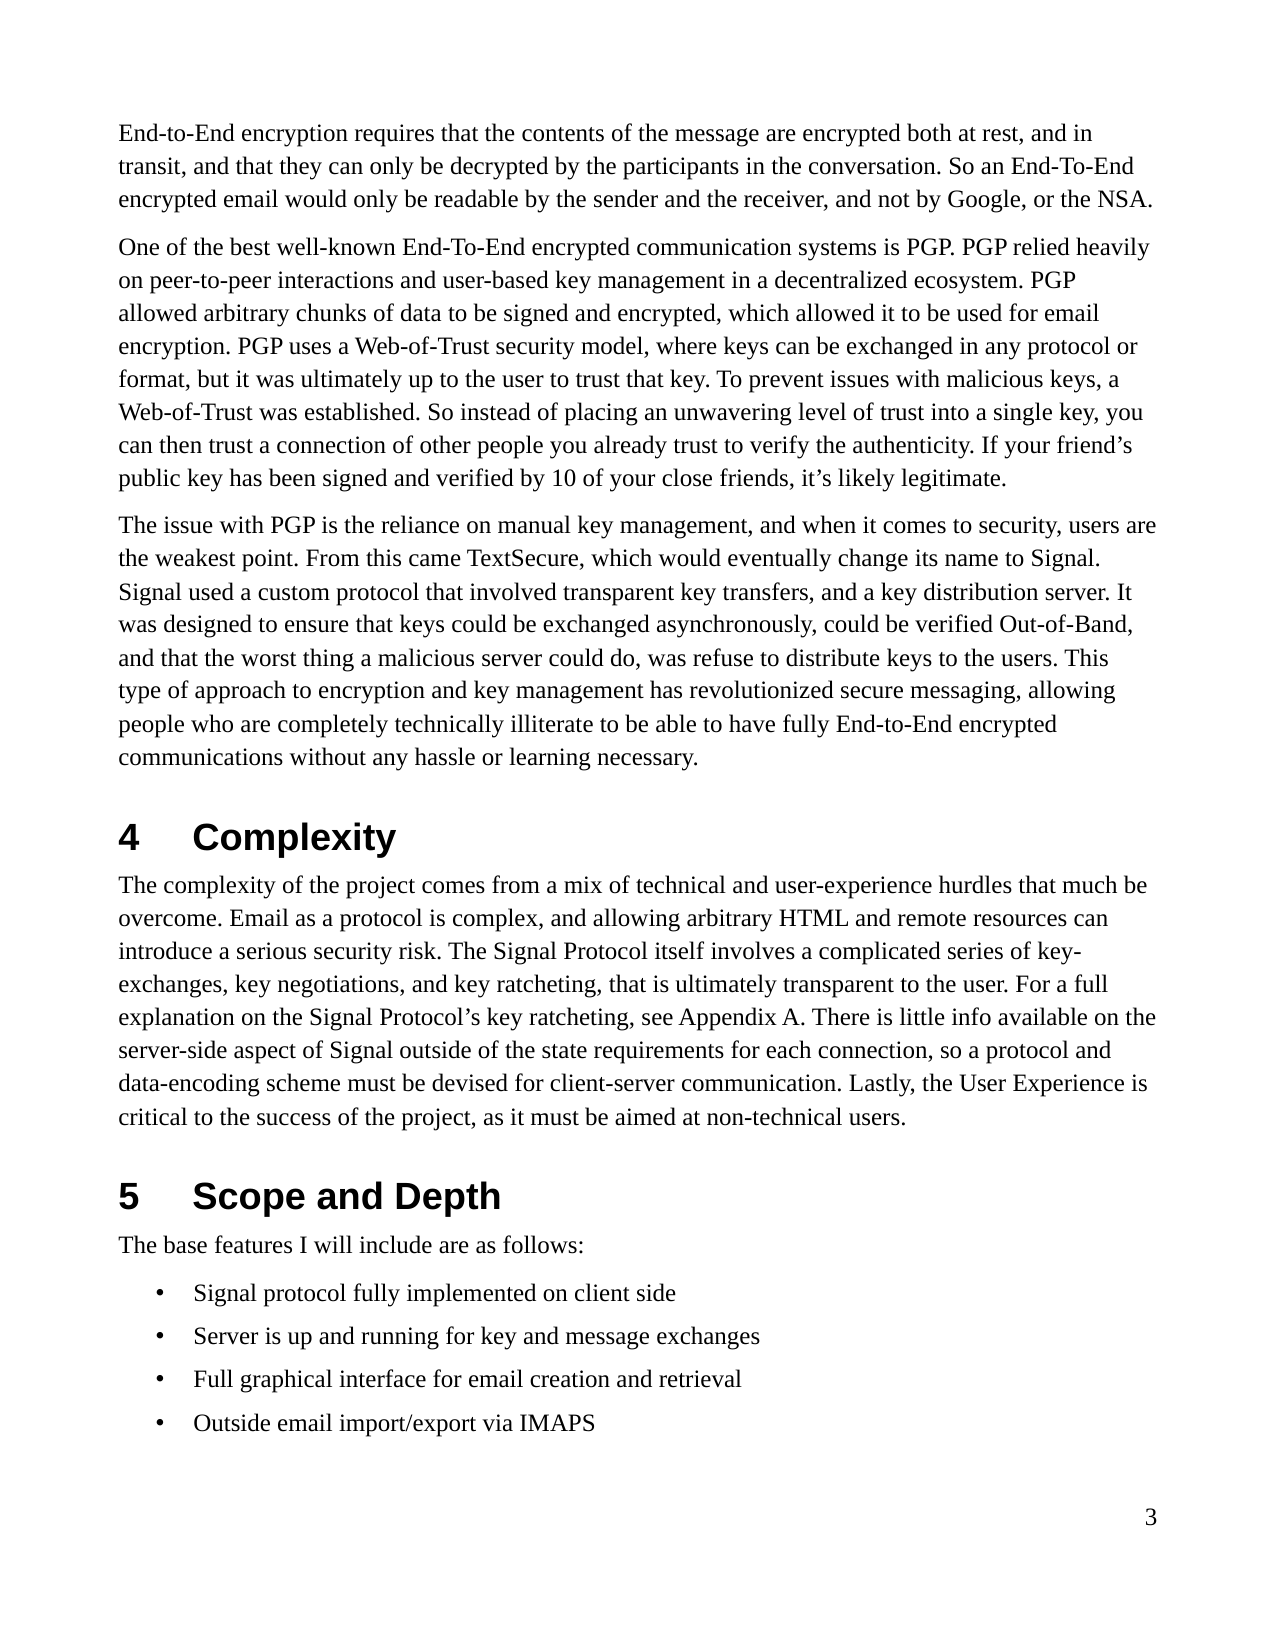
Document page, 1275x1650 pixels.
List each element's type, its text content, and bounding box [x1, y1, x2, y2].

text The complexity of the project comes from a mix of technical and user-experience hurdles that much be overcome. Email as a protocol is complex, and allowing arbitrary HTML and remote resources can introduce a serious security risk. The Signal Protocol itself involves a complicated series of key-exchanges, key negotiations, and key ratcheting, that is ultimately transparent to the user. For a full explanation on the Signal Protocol’s key ratcheting, see Appendix A. There is little info available on the server-side aspect of Signal outside of the state requirements for each connection, so a protocol and data-encoding scheme must be devised for client-server communication. Lastly, the User Experience is critical to the success of the project, as it must be aimed at non-technical users. [118, 870, 1157, 1130]
list Outside email import/export via IMAPS [156, 1408, 1157, 1437]
text The issue with PGP is the reliance on manual key management, and when it comes to security, users are the weakest point. From this came TextSecure, which would eventually change its name to Signal. Signal used a custom protocol that involved transparent key transfers, and a key distribution server. It was designed to ensure that keys could be exchanged asynchronously, could be verified Out-of-Band, and that the worst thing a malicious server could do, was refuse to distribute keys to the users. This type of approach to encryption and key management has revolutionized secure messaging, allowing people who are completely technically illiterate to be able to have fully End-to-End encrypted communications without any hassle or learning necessary. [118, 511, 1157, 770]
subtitle Complexity [118, 814, 1157, 858]
list Server is up and running for key and message exchanges [156, 1321, 1157, 1350]
text The base features I will include are as follows: [118, 1230, 1157, 1259]
list Full graphical interface for email creation and retrieval [156, 1364, 1157, 1393]
text End-to-End encryption requires that the contents of the message are encrypted both at rest, and in transit, and that they can only be decrypted by the participants in the conversation. So an End-To-End encrypted email would only be readable by the sender and the receiver, and not by Google, or the NSA. [118, 118, 1157, 213]
text One of the best well-known End-To-End encrypted communication systems is PGP. PGP relied heavily on peer-to-peer interactions and user-based key management in a decentralized ecosystem. PGP allowed arbitrary chunks of data to be signed and encrypted, which allowed it to be used for email encryption. PGP uses a Web-of-Trust security model, where keys can be exchanged in any protocol or format, but it was ultimately up to the user to trust that key. To prevent issues with malicious keys, a Web-of-Trust was established. So instead of placing an unwavering level of trust into a single key, you can then trust a connection of other people you already trust to verify the authenticity. If your friend’s public key has been signed and verified by 10 of your close friends, it’s likely legitimate. [118, 232, 1157, 492]
subtitle Scope and Depth [118, 1174, 1157, 1218]
list Signal protocol fully implemented on client side [156, 1278, 1157, 1307]
